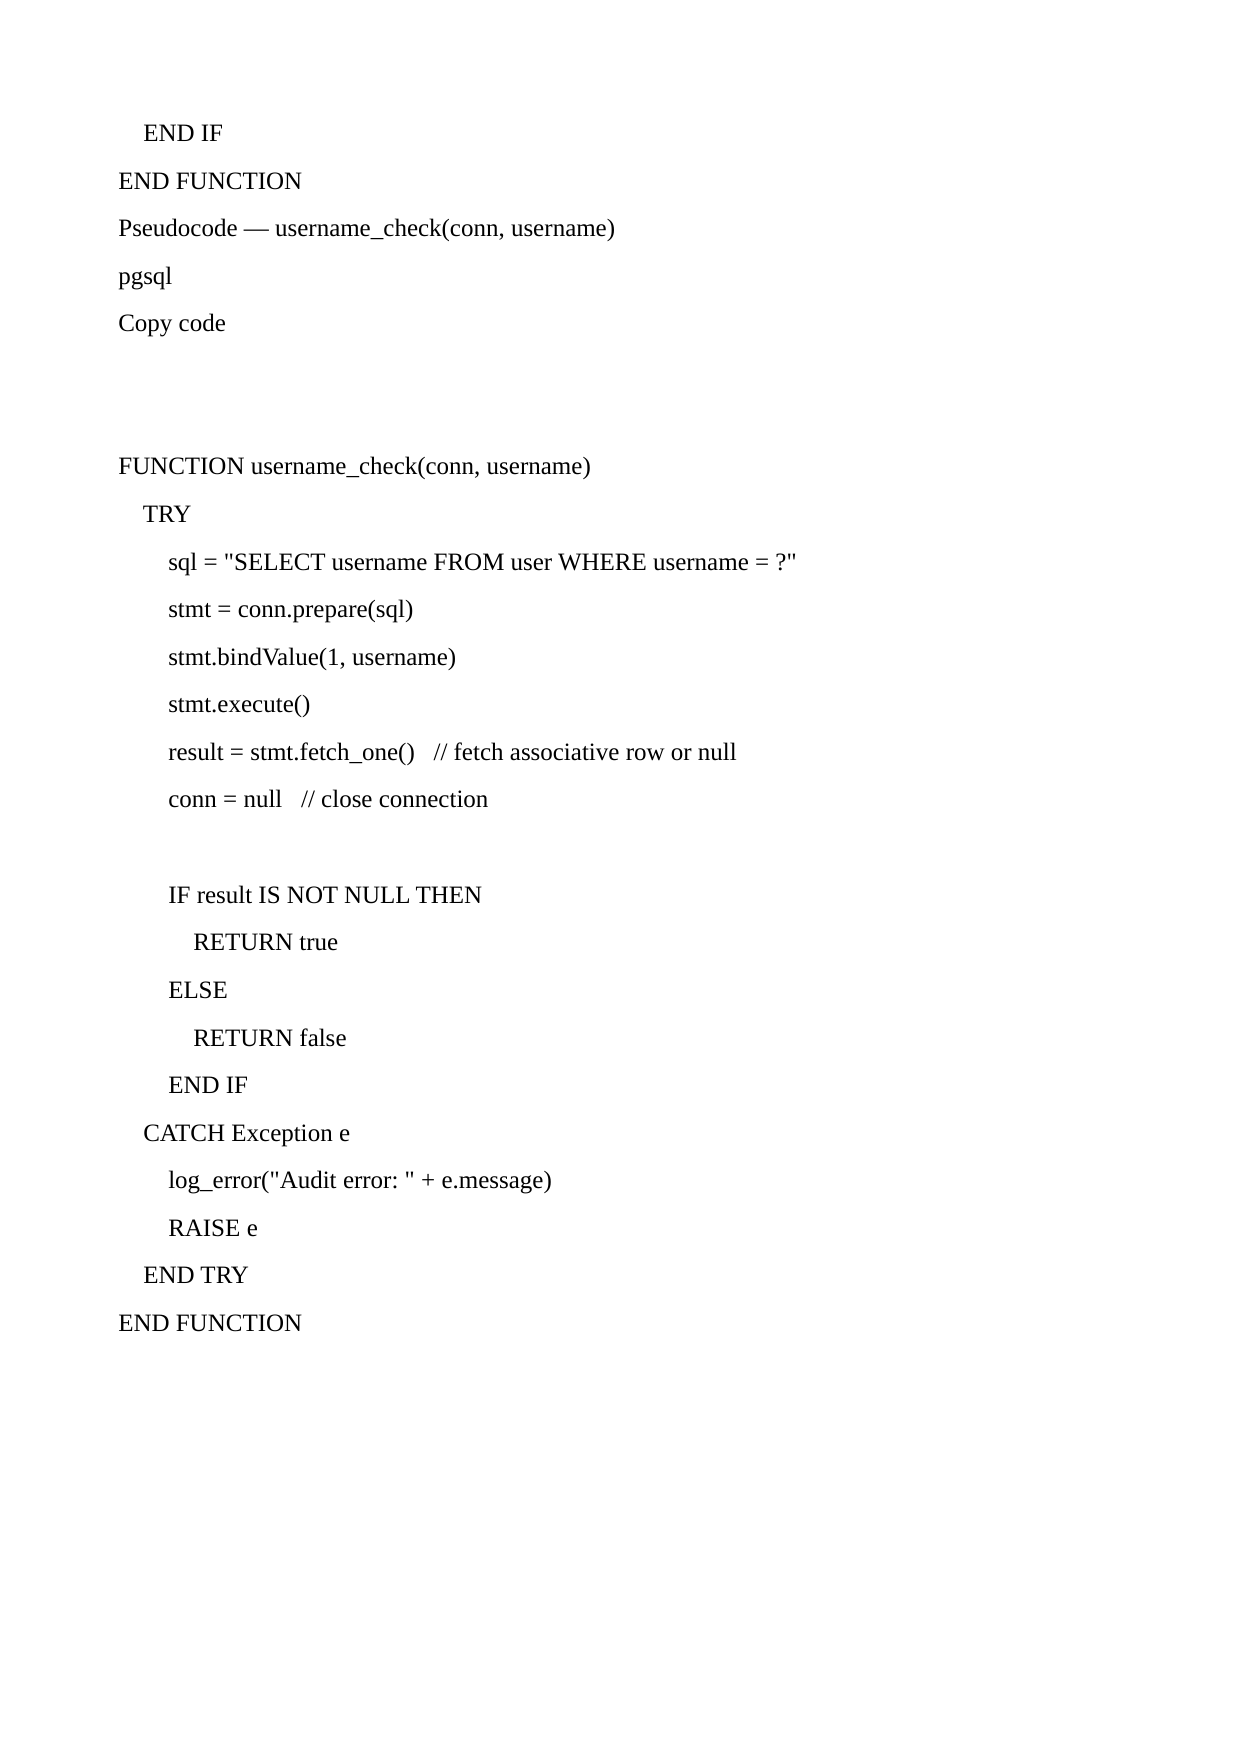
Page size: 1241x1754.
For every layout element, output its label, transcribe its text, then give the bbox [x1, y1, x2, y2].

text RAISE e [118, 1213, 1122, 1242]
text IF result IS NOT NULL THEN [118, 880, 1122, 908]
text FUNCTION username_check(conn, username) [118, 451, 1122, 480]
text conn = null // close connection [118, 784, 1122, 813]
text END FUNCTION [118, 166, 1122, 194]
text sql = "SELECT username FROM user WHERE username = ?" [118, 547, 1122, 575]
text result = stmt.fetch_one() // fetch associative row or null [118, 737, 1122, 766]
text RETURN false [118, 1023, 1122, 1051]
text END IF [118, 118, 1122, 147]
text ELSE [118, 975, 1122, 1004]
text END IF [118, 1070, 1122, 1099]
text stmt.bindValue(1, username) [118, 642, 1122, 671]
text RETURN true [118, 927, 1122, 956]
text END FUNCTION [118, 1308, 1122, 1337]
text Pseudocode — username_check(conn, username) [118, 213, 1122, 242]
text stmt = conn.prepare(sql) [118, 594, 1122, 623]
text stmt.execute() [118, 689, 1122, 718]
text log_error("Audit error: " + e.message) [118, 1165, 1122, 1194]
text END TRY [118, 1261, 1122, 1289]
text Copy code [118, 308, 1122, 337]
text CATCH Exception e [118, 1118, 1122, 1147]
text TRY [118, 499, 1122, 528]
text pgsql [118, 261, 1122, 290]
